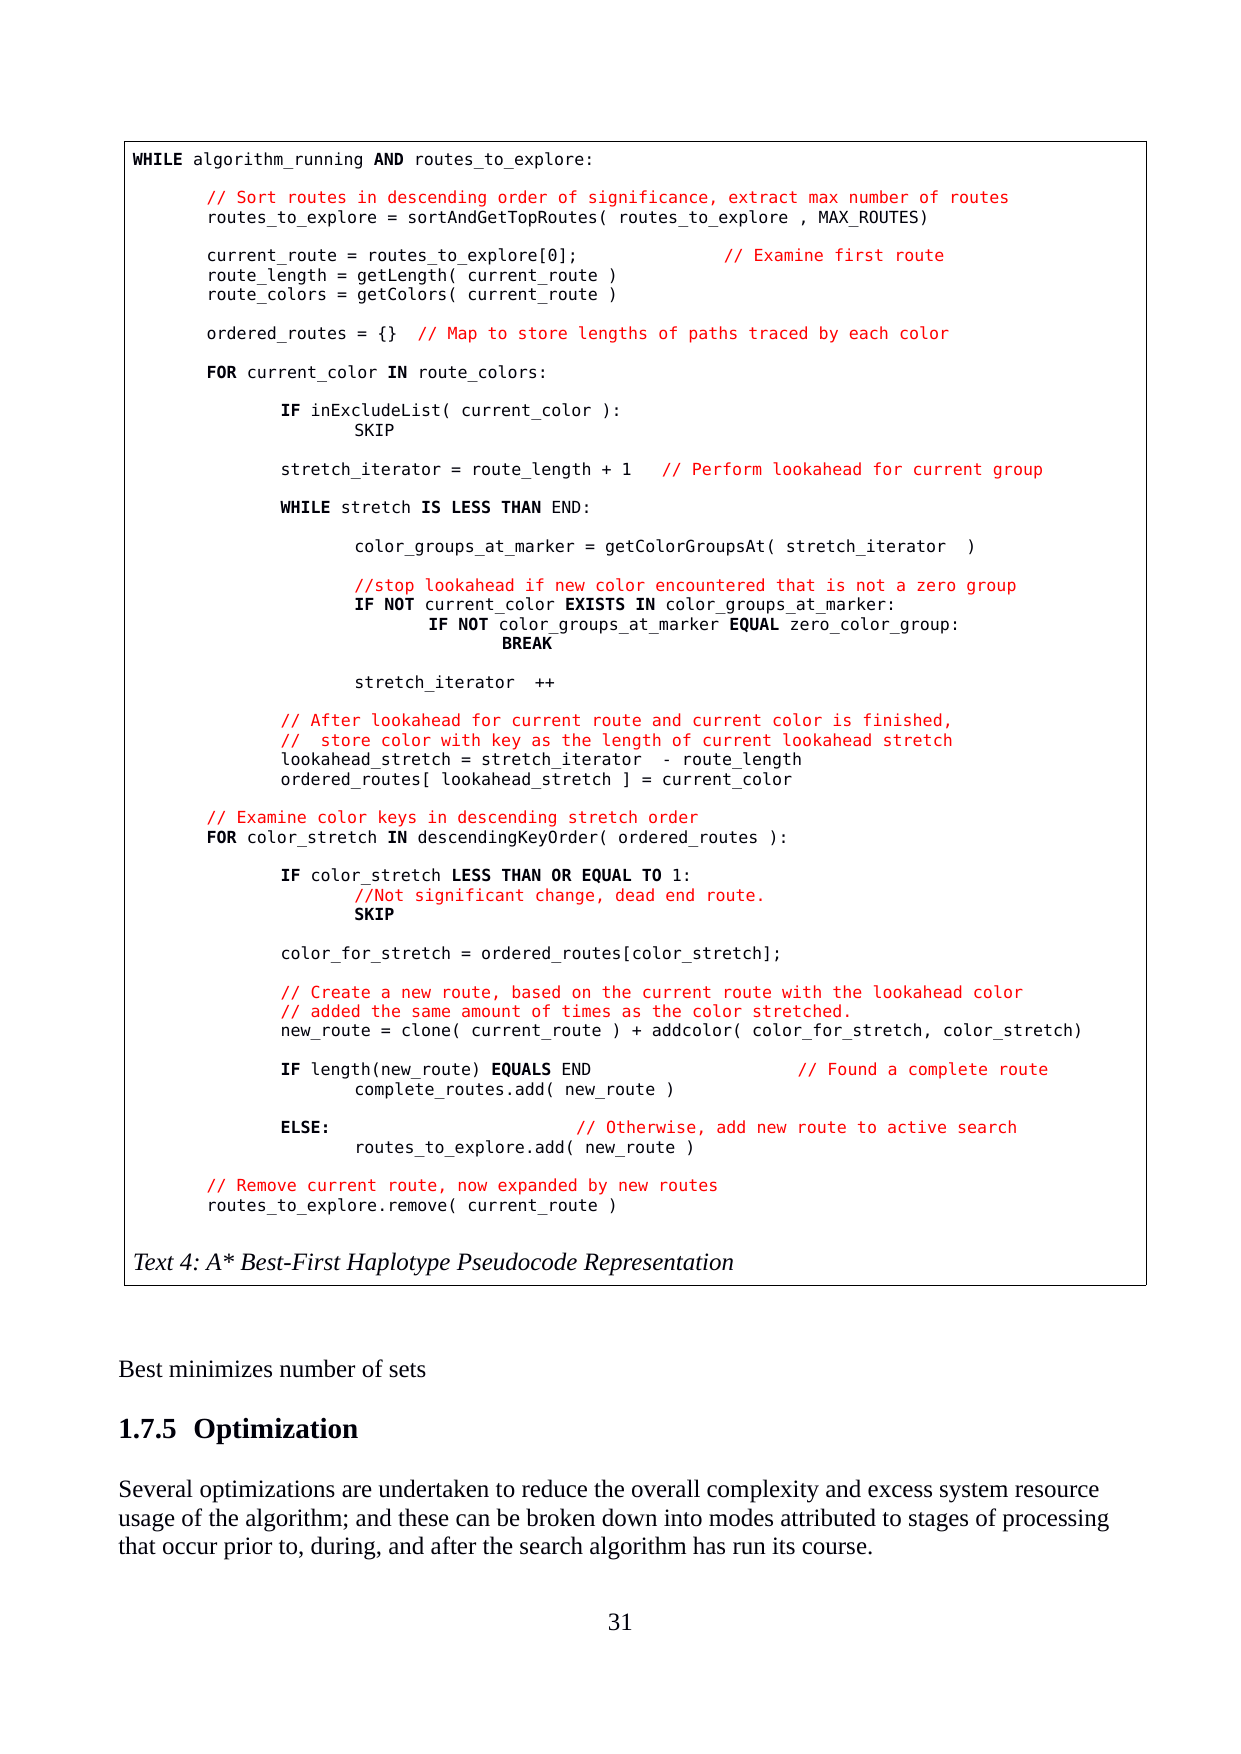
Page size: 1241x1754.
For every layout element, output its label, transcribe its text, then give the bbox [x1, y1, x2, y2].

text IF length(new_route) EQUALS END // Found a complete route [133, 1060, 1137, 1079]
text // Examine color keys in descending stretch order [133, 808, 1137, 828]
text // store color with key as the length of current lookahead stretch [133, 731, 1137, 750]
text IF NOT current_color EXISTS IN color_groups_at_marker: [133, 595, 1137, 614]
text IF inExcludeList( current_color ): [133, 401, 1137, 421]
text // Create a new route, based on the current route with the lookahead color [133, 983, 1137, 1002]
text Best minimizes number of sets [118, 1354, 1122, 1383]
text // Sort routes in descending order of significance, extract max number of routes [133, 188, 1137, 208]
subtitle Optimization [118, 1412, 1122, 1445]
text lookahead_stretch = stretch_iterator - route_length [133, 750, 1137, 769]
text stretch_iterator ++ [133, 673, 1137, 692]
text Text 4: A* Best-First Haplotype Pseudocode Representation [133, 1247, 1137, 1276]
text WHILE algorithm_running AND routes_to_explore: [133, 149, 1137, 169]
text color_for_stretch = ordered_routes[color_stretch]; [133, 944, 1137, 963]
text stretch_iterator = route_length + 1 // Perform lookahead for current group [133, 459, 1137, 479]
text current_route = routes_to_explore[0]; // Examine first route [133, 246, 1137, 266]
text routes_to_explore.remove( current_route ) [133, 1196, 1137, 1215]
text color_groups_at_marker = getColorGroupsAt( stretch_iterator ) [133, 537, 1137, 556]
text SKIP [133, 421, 1137, 440]
text SKIP [133, 905, 1137, 924]
text routes_to_explore.add( new_route ) [133, 1138, 1137, 1157]
text //Not significant change, dead end route. [133, 886, 1137, 905]
text ordered_routes = {} // Map to store lengths of paths traced by each color [133, 324, 1137, 343]
text route_colors = getColors( current_route ) [133, 285, 1137, 304]
text complete_routes.add( new_route ) [133, 1079, 1137, 1099]
text FOR current_color IN route_colors: [133, 363, 1137, 382]
text // After lookahead for current route and current color is finished, [133, 711, 1137, 731]
text ordered_routes[ lookahead_stretch ] = current_color [133, 769, 1137, 789]
text ELSE: // Otherwise, add new route to active search [133, 1118, 1137, 1138]
text IF color_stretch LESS THAN OR EQUAL TO 1: [133, 866, 1137, 886]
text WHILE stretch IS LESS THAN END: [133, 498, 1137, 518]
text // Remove current route, now expanded by new routes [133, 1176, 1137, 1196]
text //stop lookahead if new color encountered that is not a zero group [133, 576, 1137, 595]
text routes_to_explore = sortAndGetTopRoutes( routes_to_explore , MAX_ROUTES) [133, 208, 1137, 227]
text BREAK [133, 634, 1137, 653]
text // added the same amount of times as the color stretched. [133, 1002, 1137, 1021]
text new_route = clone( current_route ) + addcolor( color_for_stretch, color_stretch) [133, 1021, 1137, 1041]
text route_length = getLength( current_route ) [133, 266, 1137, 285]
text IF NOT color_groups_at_marker EQUAL zero_color_group: [133, 614, 1137, 634]
text FOR color_stretch IN descendingKeyOrder( ordered_routes ): [133, 828, 1137, 847]
text Several optimizations are undertaken to reduce the overall complexity and excess system resource usage of the algorithm; and these can be broken down into modes attributed to stages of processing that occur prior to, during, and after the search algorithm has run its course. [118, 1474, 1122, 1560]
